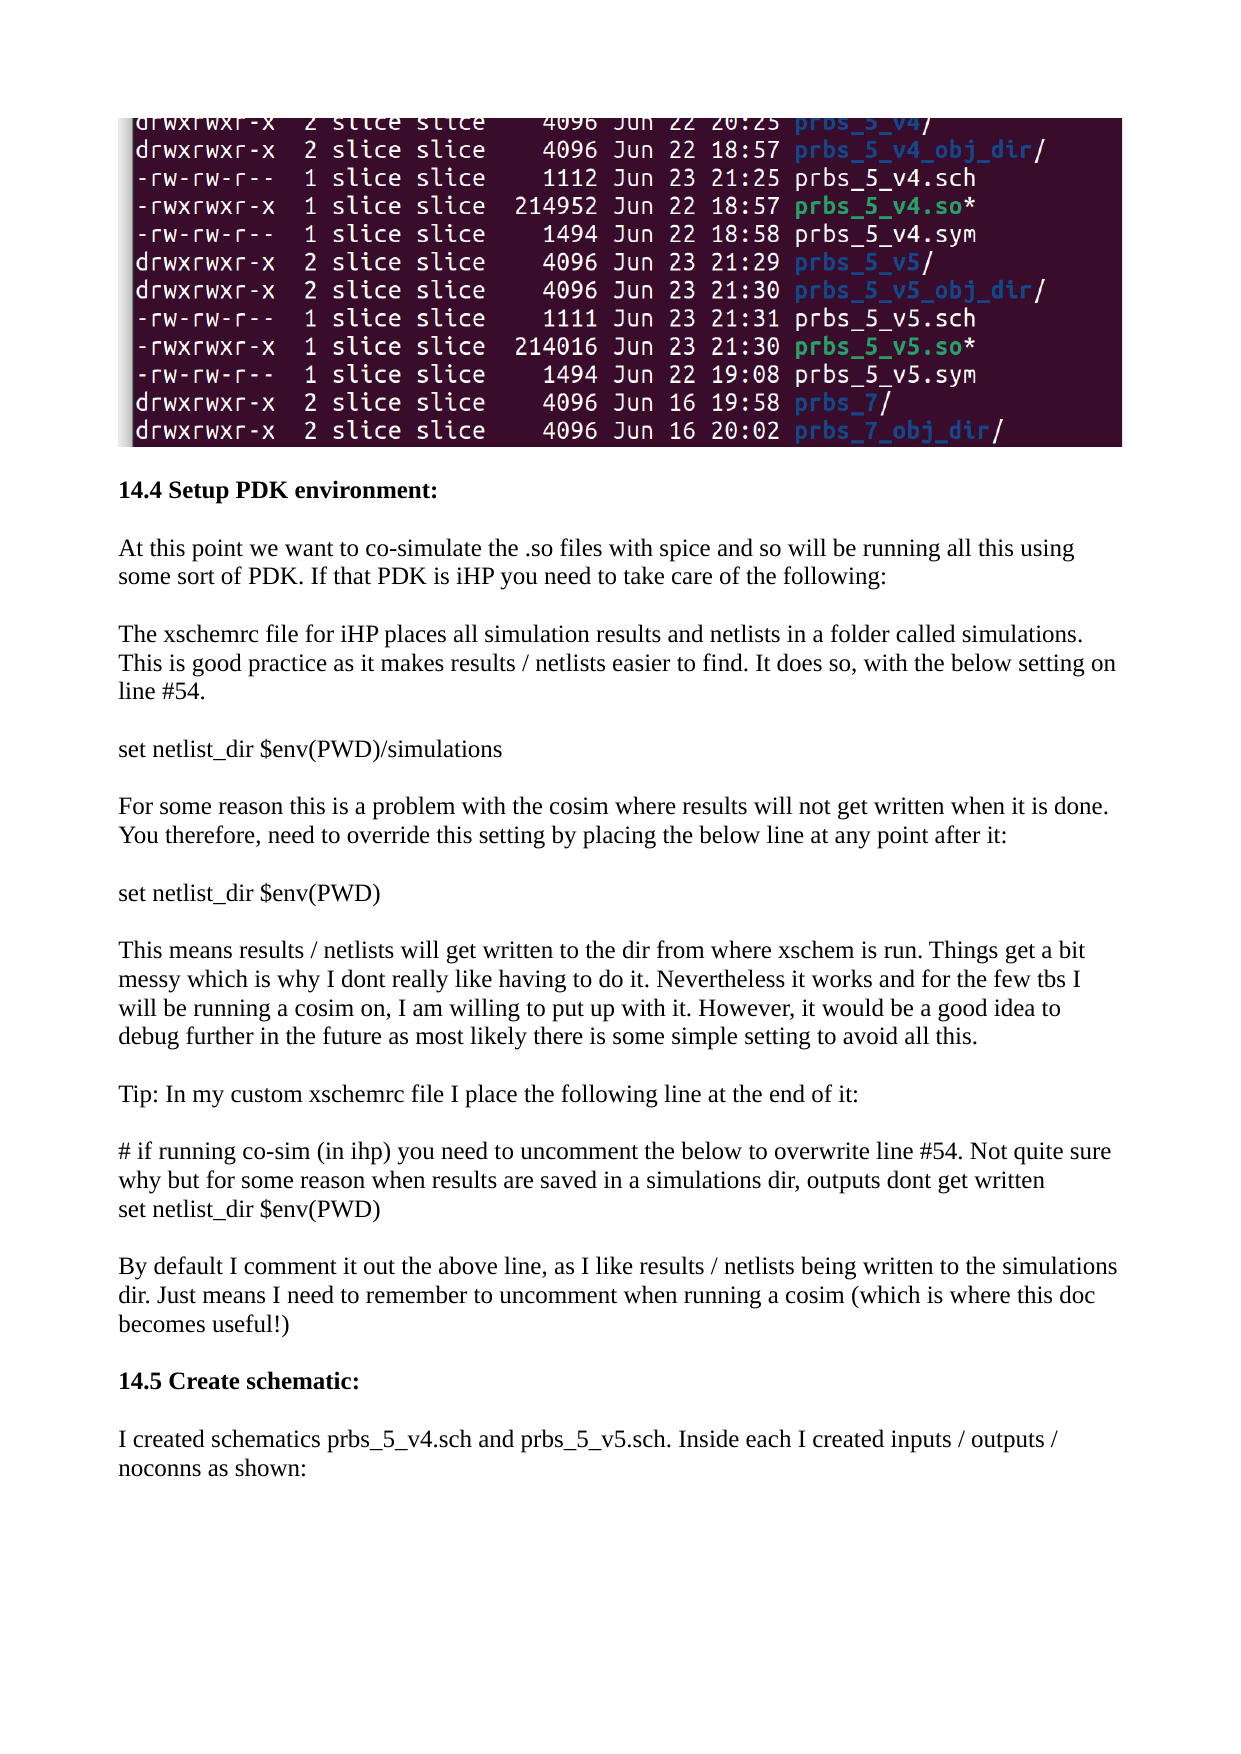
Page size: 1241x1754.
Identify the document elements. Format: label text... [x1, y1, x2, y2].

text By default I comment it out the above line, as I like results / netlists being written to the simulations dir. Just means I need to remember to uncomment when running a cosim (which is where this doc becomes useful!) [118, 1251, 1122, 1338]
text For some reason this is a problem with the cosim where results will not get written when it is done. You therefore, need to override this setting by placing the below line at any point after it: [118, 791, 1122, 849]
text set netlist_dir $env(PWD) [118, 878, 1122, 906]
text # if running co-sim (in ihp) you need to uncomment the below to overwrite line #54. Not quite sure why but for some reason when results are saved in a simulations dir, outputs dont get written [118, 1136, 1122, 1194]
text 14.4 Setup PDK environment: [118, 475, 1122, 504]
text 14.5 Create schematic: [118, 1366, 1122, 1395]
text set netlist_dir $env(PWD)/simulations [118, 734, 1122, 763]
text I created schematics prbs_5_v4.sch and prbs_5_v5.sch. Inside each I created inputs / outputs / noconns as shown: [118, 1424, 1122, 1481]
text Tip: In my custom xschemrc file I place the following line at the end of it: [118, 1079, 1122, 1108]
text set netlist_dir $env(PWD) [118, 1194, 1122, 1223]
text The xschemrc file for iHP places all simulation results and netlists in a folder called simulations. This is good practice as it makes results / netlists easier to find. It does so, with the below setting on line #54. [118, 619, 1122, 705]
text This means results / netlists will get written to the dir from where xschem is run. Things get a bit messy which is why I dont really like having to do it. Nevertheless it works and for the few tbs I will be running a cosim on, I am willing to put up with it. However, it would be a good idea to debug further in the future as most likely there is some simple setting to avoid all this. [118, 935, 1122, 1050]
picture [118, 118, 1123, 447]
text At this point we want to co-simulate the .so files with spice and so will be running all this using some sort of PDK. If that PDK is iHP you need to take care of the following: [118, 533, 1122, 590]
